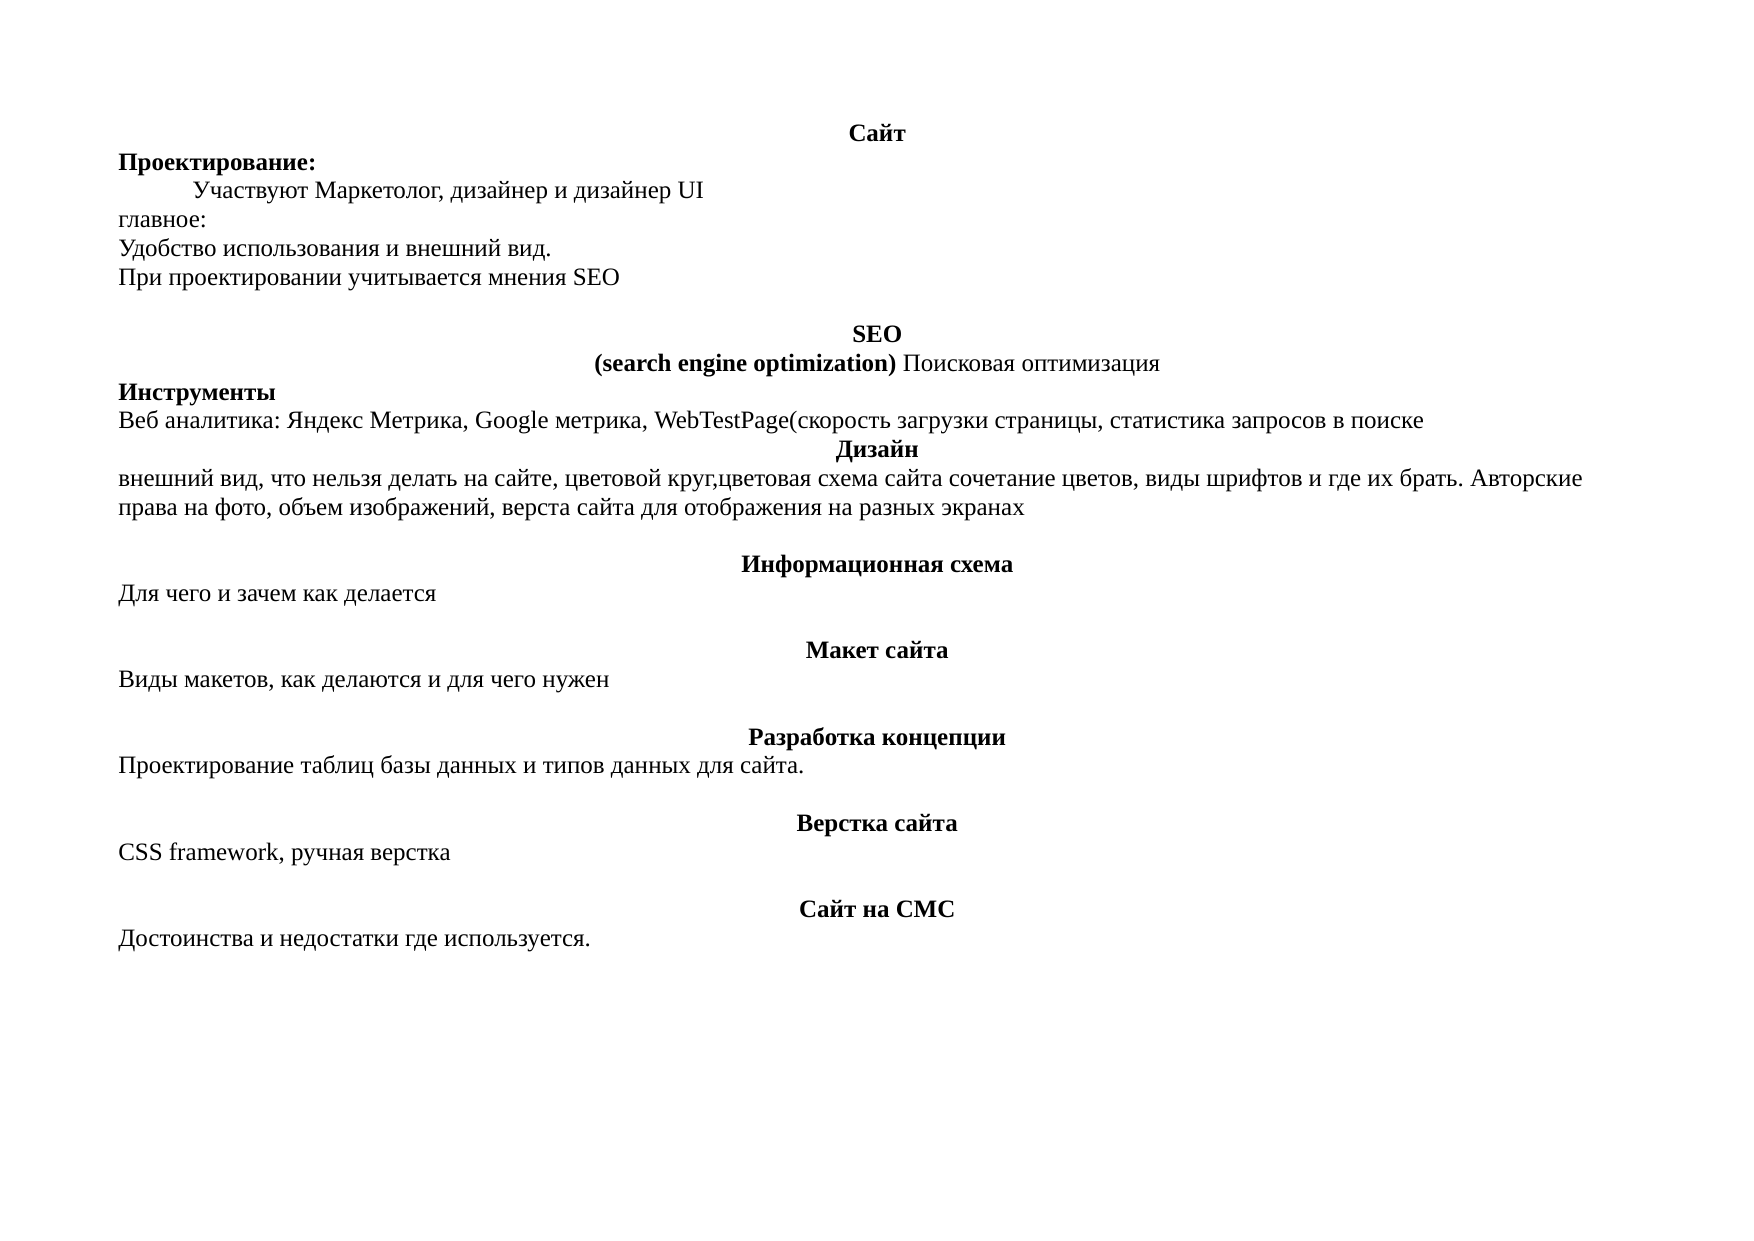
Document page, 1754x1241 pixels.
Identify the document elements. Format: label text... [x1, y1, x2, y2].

text Макет сайта [118, 636, 1636, 664]
text главное: [118, 204, 1636, 233]
text Проектирование таблиц базы данных и типов данных для сайта. [118, 751, 1636, 779]
text внешний вид, что нельзя делать на сайте, цветовой круг,цветовая схема сайта сочетание цветов, виды шрифтов и где их брать. Авторские права на фото, объем изображений, верста сайта для отображения на разных экранах [118, 463, 1636, 521]
text Веб аналитика: Яндекс Метрика, Google метрика, WebTestPage(скорость загрузки страницы, статистика запросов в поиске [118, 406, 1636, 434]
text (search engine optimization) Поисковая оптимизация [118, 348, 1636, 377]
text При проектировании учитывается мнения SEO [118, 262, 1636, 291]
text SEO [118, 319, 1636, 348]
text Участвуют Маркетолог, дизайнер и дизайнер UI [118, 176, 1636, 204]
text Информационная схема [118, 549, 1636, 578]
text Верстка сайта [118, 808, 1636, 837]
text Для чего и зачем как делается [118, 578, 1636, 607]
text Виды макетов, как делаются и для чего нужен [118, 664, 1636, 693]
text Сайт на СМС [118, 894, 1636, 923]
text Достоинства и недостатки где используется. [118, 923, 1636, 952]
text Удобство использования и внешний вид. [118, 233, 1636, 262]
text CSS framework, ручная верстка [118, 837, 1636, 866]
text Проектирование: [118, 147, 1636, 176]
text Дизайн [118, 434, 1636, 463]
text Разработка концепции [118, 722, 1636, 751]
text Инструменты [118, 377, 1636, 406]
text Сайт [118, 118, 1636, 147]
